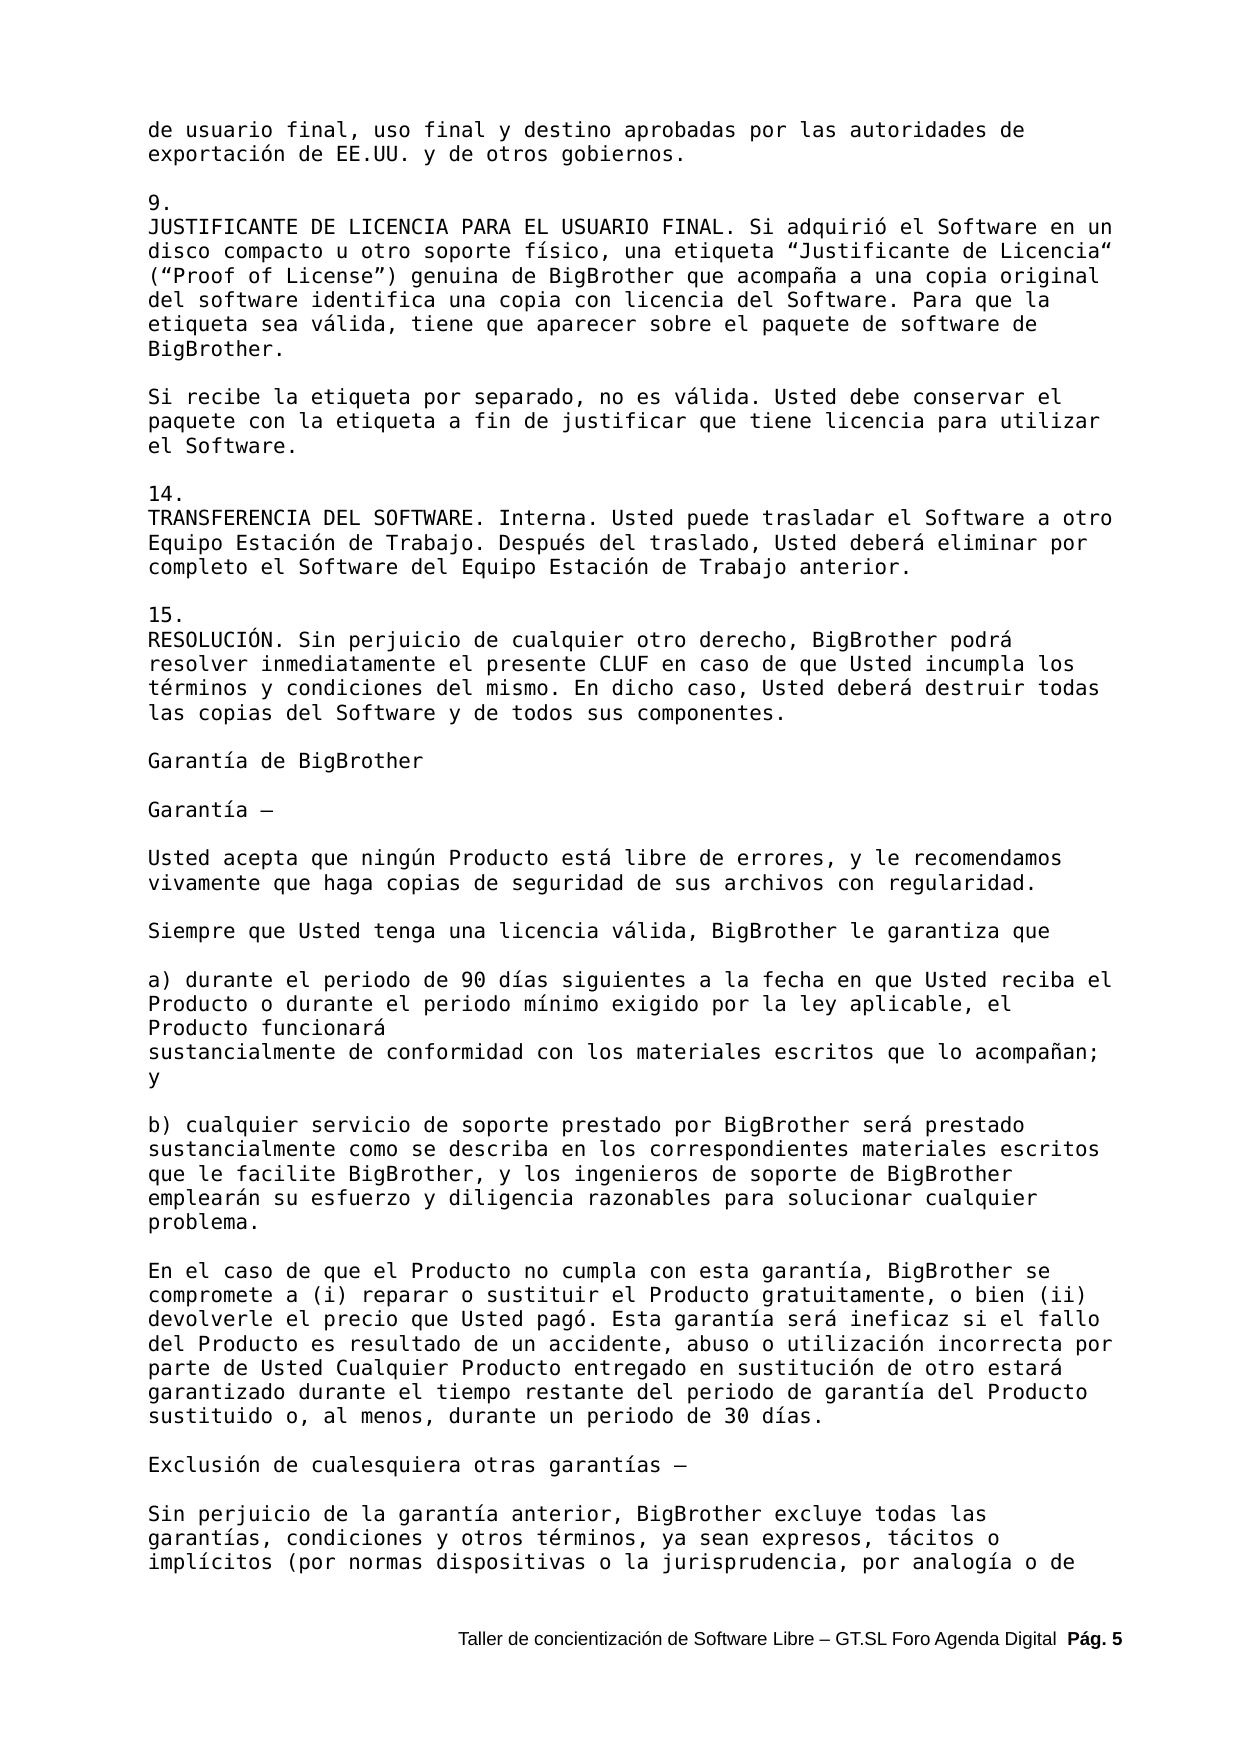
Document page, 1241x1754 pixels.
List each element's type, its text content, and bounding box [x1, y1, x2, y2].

text Si recibe la etiqueta por separado, no es válida. Usted debe conservar el paquete con la etiqueta a fin de justificar que tiene licencia para utilizar el Software. [148, 385, 1122, 458]
text de usuario final, uso final y destino aprobadas por las autoridades de exportación de EE.UU. y de otros gobiernos. [148, 118, 1122, 167]
text Sin perjuicio de la garantía anterior, BigBrother excluye todas las garantías, condiciones y otros términos, ya sean expresos, tácitos o implícitos (por normas dispositivas o la jurisprudencia, por analogía o de [148, 1502, 1122, 1574]
text a) durante el periodo de 90 días siguientes a la fecha en que Usted reciba el Producto o durante el periodo mínimo exigido por la ley aplicable, el Producto funcionará [148, 968, 1122, 1040]
text Usted acepta que ningún Producto está libre de errores, y le recomendamos vivamente que haga copias de seguridad de sus archivos con regularidad. [148, 846, 1122, 895]
text 14. [148, 482, 1122, 506]
text Garantía – [148, 798, 1122, 822]
text Siempre que Usted tenga una licencia válida, BigBrother le garantiza que [148, 919, 1122, 943]
text 9. [148, 191, 1122, 215]
text sustancialmente de conformidad con los materiales escritos que lo acompañan; y [148, 1040, 1122, 1089]
text 15. [148, 603, 1122, 628]
text En el caso de que el Producto no cumpla con esta garantía, BigBrother se compromete a (i) reparar o sustituir el Producto gratuitamente, o bien (ii) devolverle el precio que Usted pagó. Esta garantía será ineficaz si el fallo del Producto es resultado de un accidente, abuso o utilización incorrecta por parte de Usted Cualquier Producto entregado en sustitución de otro estará garantizado durante el tiempo restante del periodo de garantía del Producto sustituido o, al menos, durante un periodo de 30 días. [148, 1259, 1122, 1429]
text Garantía de BigBrother [148, 749, 1122, 773]
text b) cualquier servicio de soporte prestado por BigBrother será prestado sustancialmente como se describa en los correspondientes materiales escritos que le facilite BigBrother, y los ingenieros de soporte de BigBrother emplearán su esfuerzo y diligencia razonables para solucionar cualquier problema. [148, 1113, 1122, 1234]
text Exclusión de cualesquiera otras garantías – [148, 1453, 1122, 1477]
text RESOLUCIÓN. Sin perjuicio de cualquier otro derecho, BigBrother podrá resolver inmediatamente el presente CLUF en caso de que Usted incumpla los términos y condiciones del mismo. En dicho caso, Usted deberá destruir todas las copias del Software y de todos sus componentes. [148, 628, 1122, 725]
text JUSTIFICANTE DE LICENCIA PARA EL USUARIO FINAL. Si adquirió el Software en un disco compacto u otro soporte físico, una etiqueta “Justificante de Licencia“ (“Proof of License”) genuina de BigBrother que acompaña a una copia original del software identifica una copia con licencia del Software. Para que la etiqueta sea válida, tiene que aparecer sobre el paquete de software de BigBrother. [148, 215, 1122, 361]
text TRANSFERENCIA DEL SOFTWARE. Interna. Usted puede trasladar el Software a otro Equipo Estación de Trabajo. Después del traslado, Usted deberá eliminar por completo el Software del Equipo Estación de Trabajo anterior. [148, 506, 1122, 579]
